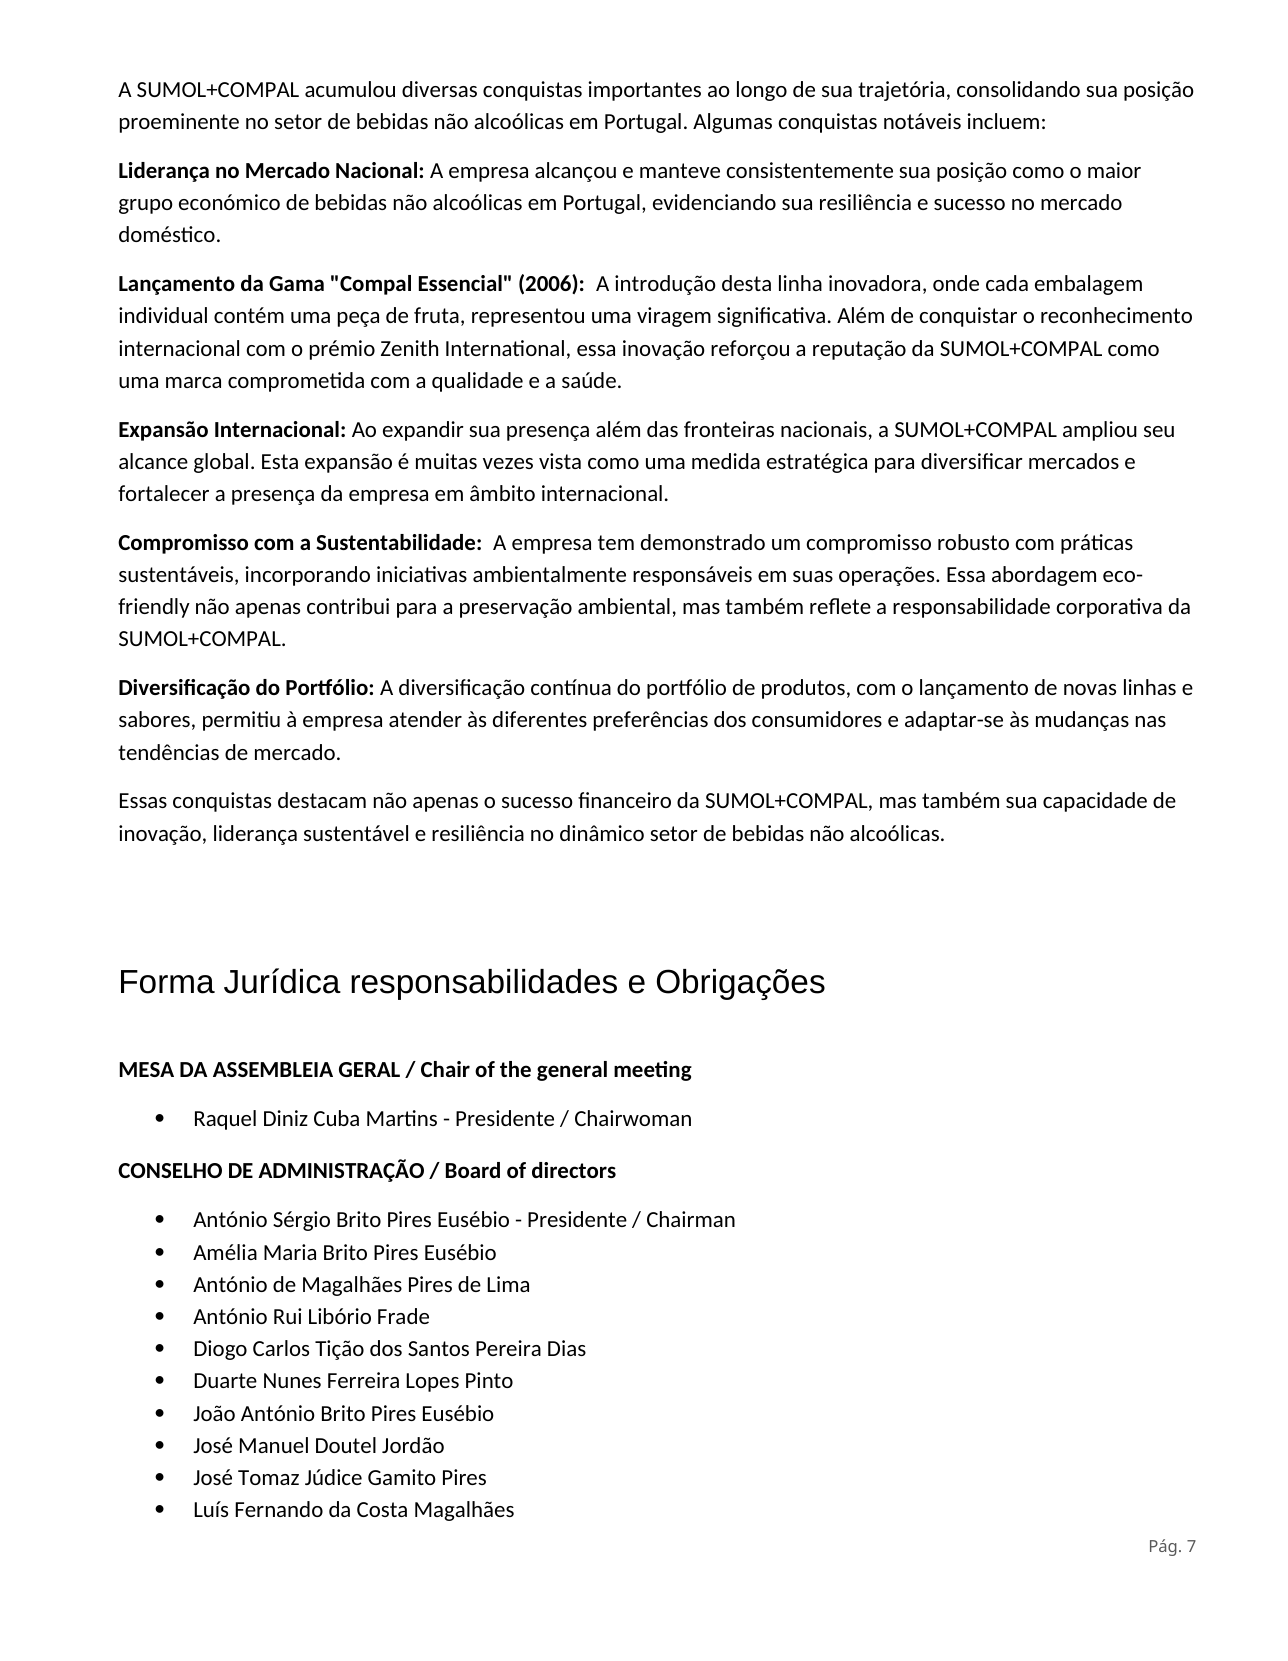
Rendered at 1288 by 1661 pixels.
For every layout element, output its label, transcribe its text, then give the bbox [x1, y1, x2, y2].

text Essas conquistas destacam não apenas o sucesso financeiro da SUMOL+COMPAL, mas também sua capacidade de inovação, liderança sustentável e resiliência no dinâmico setor de bebidas não alcoólicas. [118, 787, 1196, 847]
list Raquel Diniz Cuba Martins - Presidente / Chairwoman [156, 1104, 1196, 1132]
text Diversificação do Portfólio: A diversificação contínua do portfólio de produtos, com o lançamento de novas linhas e sabores, permitiu à empresa atender às diferentes preferências dos consumidores e adaptar-se às mudanças nas tendências de mercado. [118, 673, 1196, 766]
text Liderança no Mercado Nacional: A empresa alcançou e manteve consistentemente sua posição como o maior grupo económico de bebidas não alcoólicas em Portugal, evidenciando sua resiliência e sucesso no mercado doméstico. [118, 156, 1196, 248]
text MESA DA ASSEMBLEIA GERAL / Chair of the general meeting [118, 1055, 1196, 1083]
list António de Magalhães Pires de Lima [156, 1270, 1196, 1298]
subtitle Forma Jurídica responsabilidades e Obrigações [118, 962, 1196, 1000]
list Luís Fernando da Costa Magalhães [156, 1495, 1196, 1523]
list Duarte Nunes Ferreira Lopes Pinto [156, 1366, 1196, 1394]
text Compromisso com a Sustentabilidade: A empresa tem demonstrado um compromisso robusto com práticas sustentáveis, incorporando iniciativas ambientalmente responsáveis em suas operações. Essa abordagem eco-friendly não apenas contribui para a preservação ambiental, mas também reflete a responsabilidade corporativa da SUMOL+COMPAL. [118, 528, 1196, 652]
text A SUMOL+COMPAL acumulou diversas conquistas importantes ao longo de sua trajetória, consolidando sua posição proeminente no setor de bebidas não alcoólicas em Portugal. Algumas conquistas notáveis incluem: [118, 75, 1196, 135]
text Expansão Internacional: Ao expandir sua presença além das fronteiras nacionais, a SUMOL+COMPAL ampliou seu alcance global. Esta expansão é muitas vezes vista como uma medida estratégica para diversificar mercados e fortalecer a presença da empresa em âmbito internacional. [118, 415, 1196, 507]
list António Sérgio Brito Pires Eusébio - Presidente / Chairman [156, 1206, 1196, 1233]
text CONSELHO DE ADMINISTRAÇÃO / Board of directors [118, 1157, 1196, 1185]
list José Manuel Doutel Jordão [156, 1431, 1196, 1459]
list António Rui Libório Frade [156, 1302, 1196, 1330]
list José Tomaz Júdice Gamito Pires [156, 1463, 1196, 1491]
list João António Brito Pires Eusébio [156, 1399, 1196, 1427]
list Diogo Carlos Tição dos Santos Pereira Dias [156, 1334, 1196, 1362]
text Lançamento da Gama "Compal Essencial" (2006): A introdução desta linha inovadora, onde cada embalagem individual contém uma peça de fruta, representou uma viragem significativa. Além de conquistar o reconhecimento internacional com o prémio Zenith International, essa inovação reforçou a reputação da SUMOL+COMPAL como uma marca comprometida com a qualidade e a saúde. [118, 269, 1196, 394]
list Amélia Maria Brito Pires Eusébio [156, 1238, 1196, 1266]
